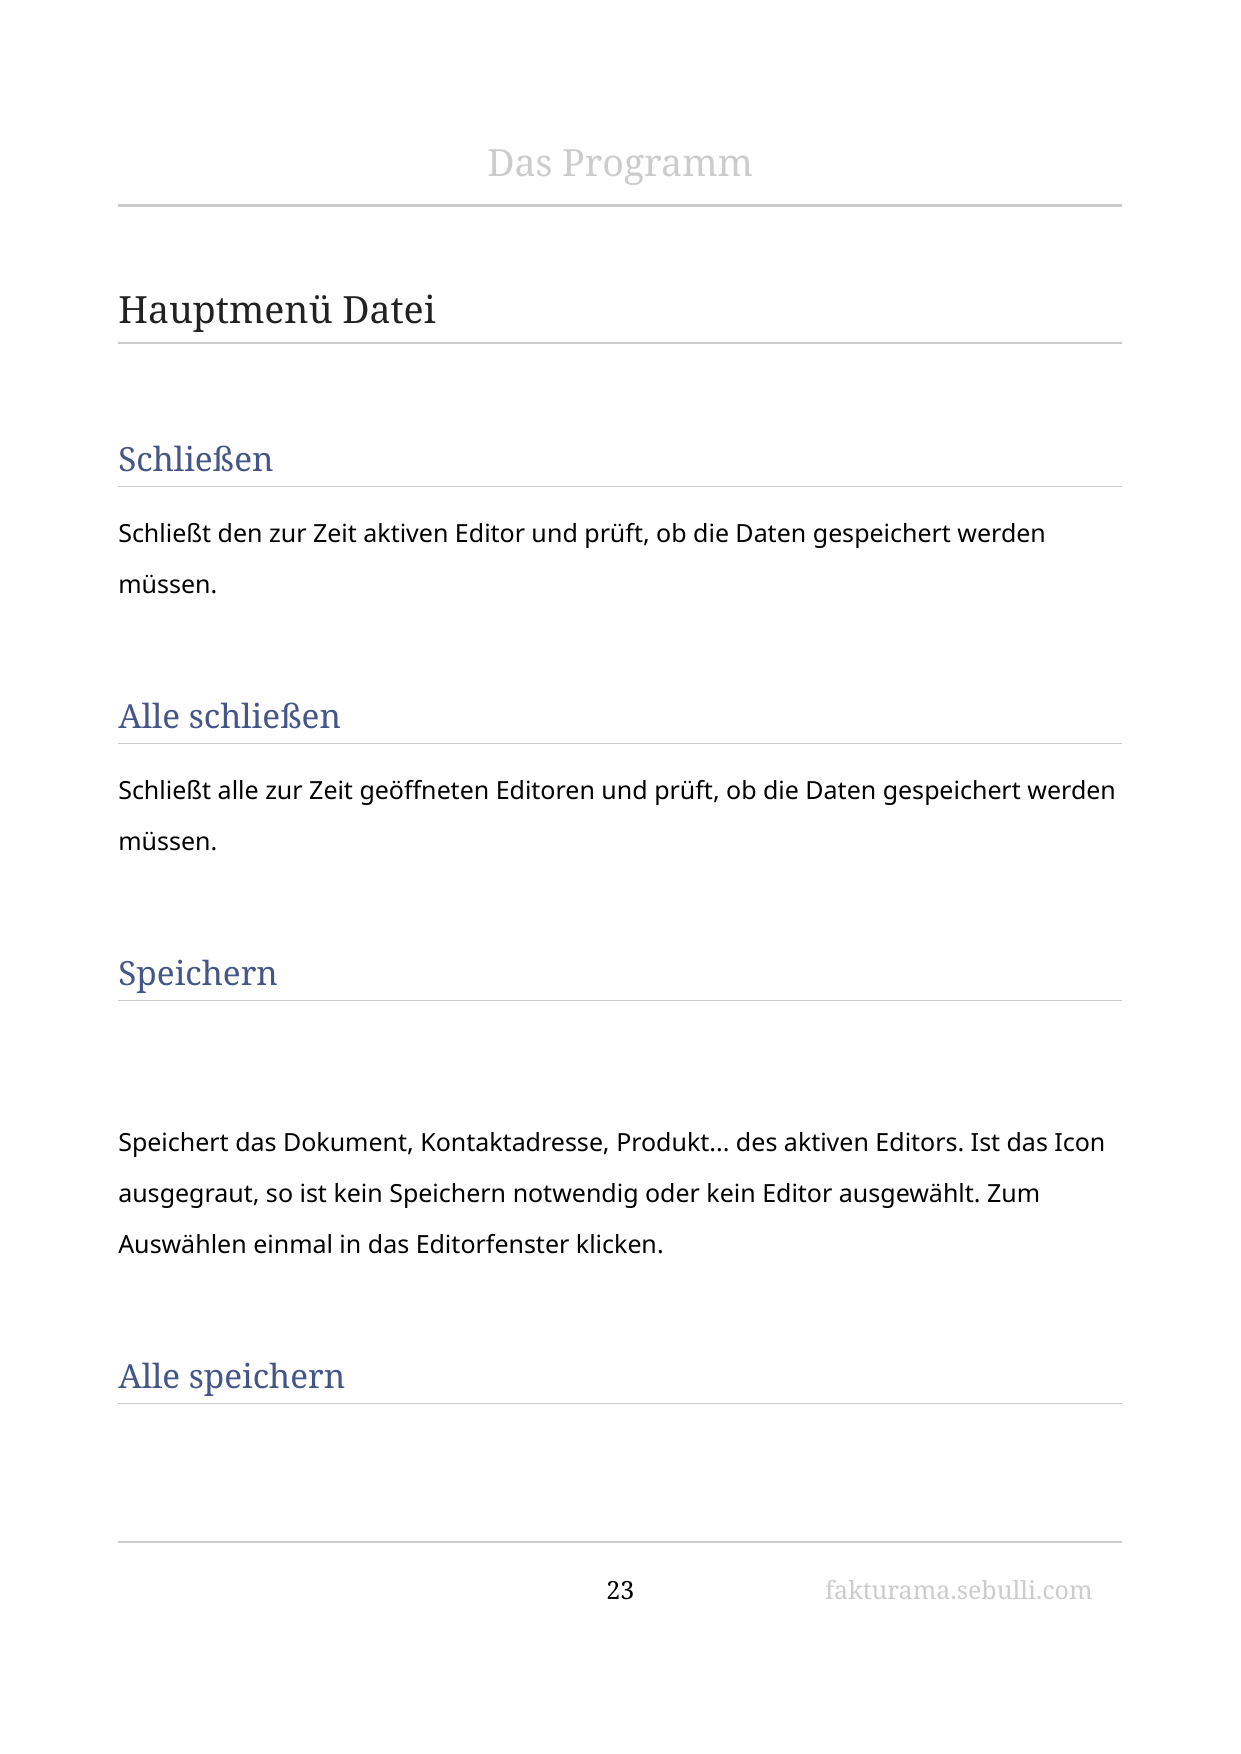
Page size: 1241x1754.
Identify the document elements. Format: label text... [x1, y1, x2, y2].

subtitle Schließen [118, 436, 1122, 486]
text Schließt alle zur Zeit geöffneten Editoren und prüft, ob die Daten gespeichert werden müssen. [118, 772, 1122, 857]
subtitle Alle speichern [118, 1353, 1122, 1403]
text Schließt den zur Zeit aktiven Editor und prüft, ob die Daten gespeichert werden müssen. [118, 516, 1122, 601]
subtitle Speichern [118, 949, 1122, 1000]
subtitle Hauptmenü Datei [118, 283, 1122, 342]
text Speichert das Dokument, Kontaktadresse, Produkt... des aktiven Editors. Ist das Icon ausgegraut, so ist kein Speichern notwendig oder kein Editor ausgewählt. Zum Auswählen einmal in das Editorfenster klicken. [118, 1125, 1122, 1261]
subtitle Alle schließen [118, 693, 1122, 743]
